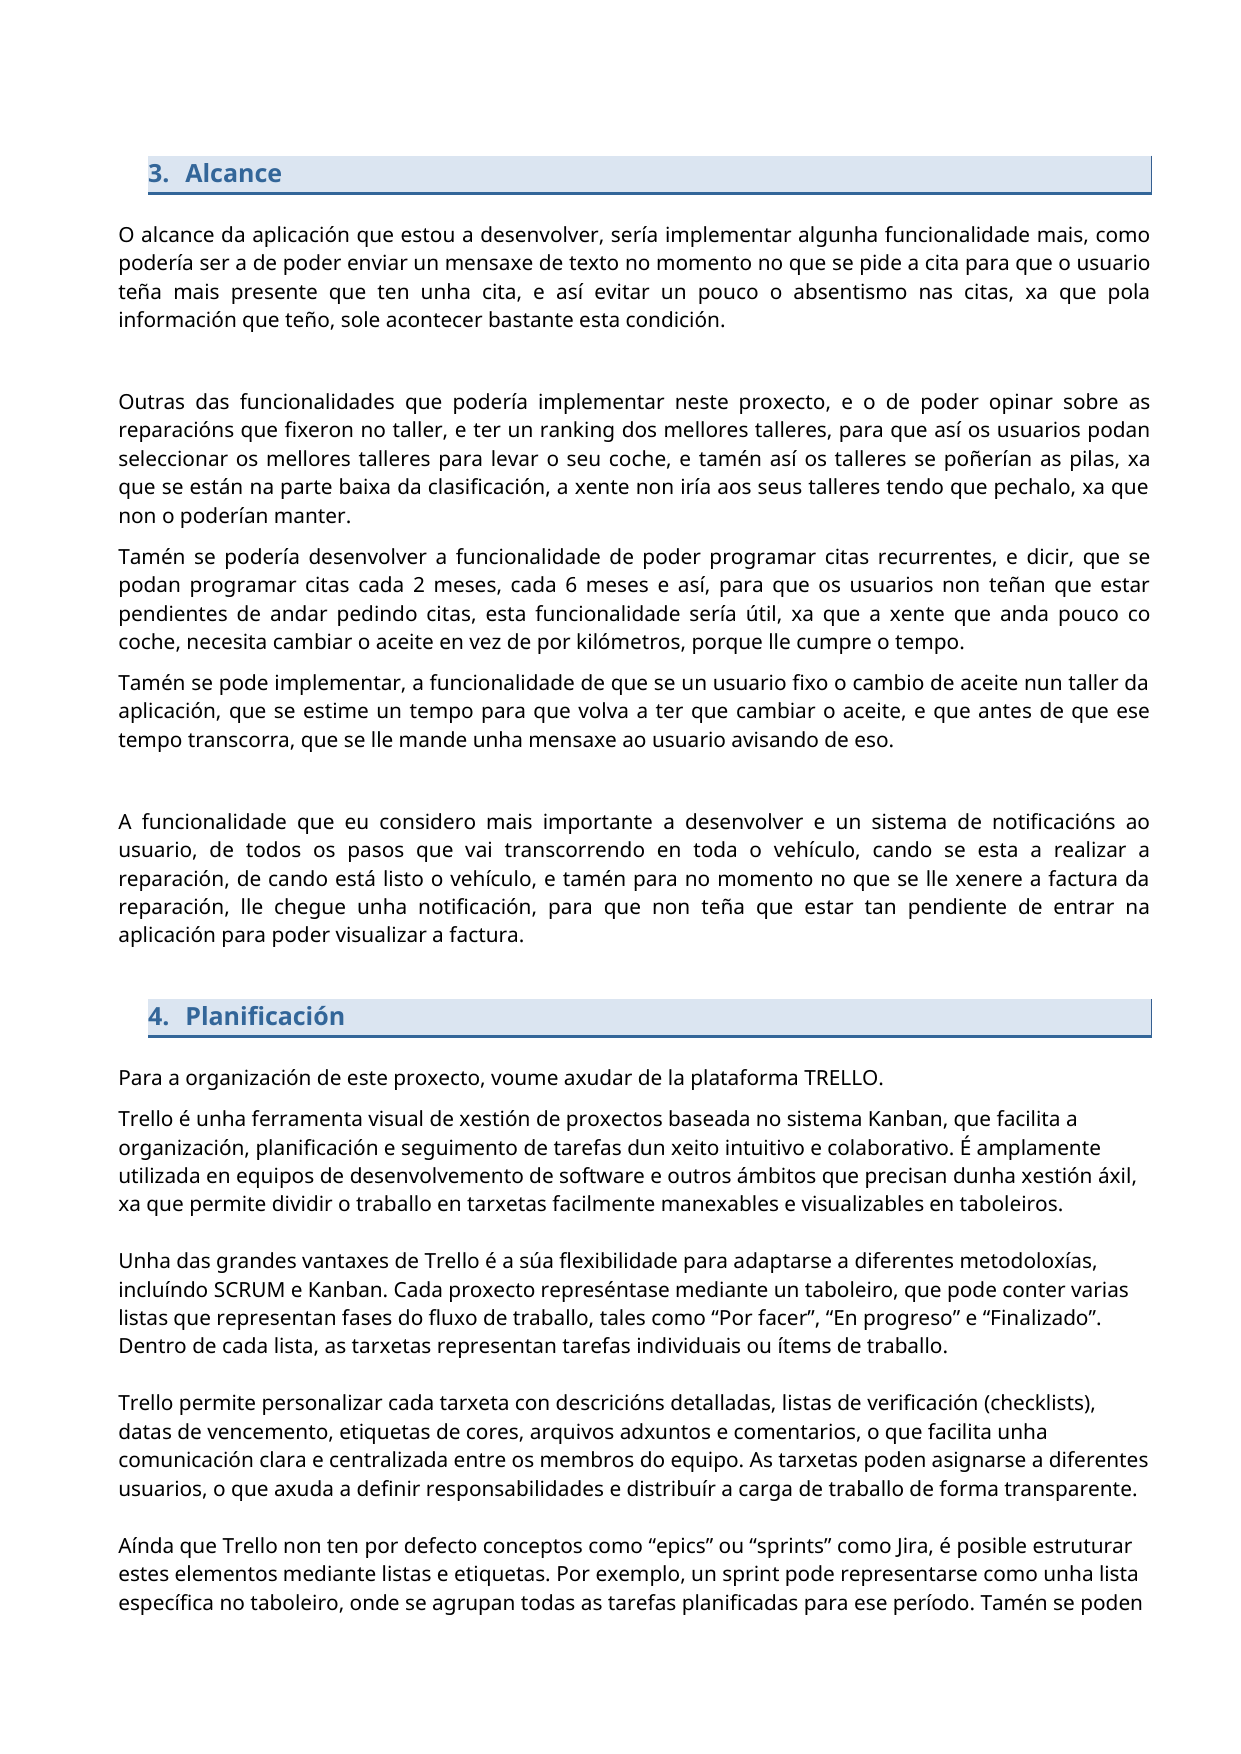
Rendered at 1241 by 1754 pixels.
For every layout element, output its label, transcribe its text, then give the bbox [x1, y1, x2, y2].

list O alcance da aplicación que estou a desenvolver, sería implementar algunha funcionalidade mais, como podería ser a de poder enviar un mensaxe de texto no momento no que se pide a cita para que o usuario teña mais presente que ten unha cita, e así evitar un pouco o absentismo nas citas, xa que pola información que teño, sole acontecer bastante esta condición. [118, 220, 1152, 334]
text Trello é unha ferramenta visual de xestión de proxectos baseada no sistema Kanban, que facilita a organización, planificación e seguimento de tarefas dun xeito intuitivo e colaborativo. É amplamente utilizada en equipos de desenvolvemento de software e outros ámbitos que precisan dunha xestión áxil, xa que permite dividir o traballo en tarxetas facilmente manexables e visualizables en taboleiros. Unha das grandes vantaxes de Trello é a súa flexibilidade para adaptarse a diferentes metodoloxías, incluíndo SCRUM e Kanban. Cada proxecto represéntase mediante un taboleiro, que pode conter varias listas que representan fases do fluxo de traballo, tales como “Por facer”, “En progreso” e “Finalizado”. Dentro de cada lista, as tarxetas representan tarefas individuais ou ítems de traballo. Trello permite personalizar cada tarxeta con descricións detalladas, listas de verificación (checklists), datas de vencemento, etiquetas de cores, arquivos adxuntos e comentarios, o que facilita unha comunicación clara e centralizada entre os membros do equipo. As tarxetas poden asignarse a diferentes usuarios, o que axuda a definir responsabilidades e distribuír a carga de traballo de forma transparente. Aínda que Trello non ten por defecto conceptos como “epics” ou “sprints” como Jira, é posible estruturar estes elementos mediante listas e etiquetas. Por exemplo, un sprint pode representarse como unha lista específica no taboleiro, onde se agrupan todas as tarefas planificadas para ese período. Tamén se poden [118, 1104, 1152, 1616]
list Planificación [148, 999, 1151, 1035]
list Outras das funcionalidades que podería implementar neste proxecto, e o de poder opinar sobre as reparacións que fixeron no taller, e ter un ranking dos mellores talleres, para que así os usuarios podan seleccionar os mellores talleres para levar o seu coche, e tamén así os talleres se poñerían as pilas, xa que se están na parte baixa da clasificación, a xente non iría aos seus talleres tendo que pechalo, xa que non o poderían manter. [118, 387, 1152, 529]
text Para a organización de este proxecto, voume axudar de la plataforma TRELLO. [118, 1063, 1152, 1092]
list Tamén se podería desenvolver a funcionalidade de poder programar citas recurrentes, e dicir, que se podan programar citas cada 2 meses, cada 6 meses e así, para que os usuarios non teñan que estar pendientes de andar pedindo citas, esta funcionalidade sería útil, xa que a xente que anda pouco co coche, necesita cambiar o aceite en vez de por kilómetros, porque lle cumpre o tempo. [118, 542, 1152, 656]
list A funcionalidade que eu considero mais importante a desenvolver e un sistema de notificacións ao usuario, de todos os pasos que vai transcorrendo en toda o vehículo, cando se esta a realizar a reparación, de cando está listo o vehículo, e tamén para no momento no que se lle xenere a factura da reparación, lle chegue unha notificación, para que non teña que estar tan pendiente de entrar na aplicación para poder visualizar a factura. [118, 807, 1152, 949]
list Alcance [148, 156, 1151, 192]
list Tamén se pode implementar, a funcionalidade de que se un usuario fixo o cambio de aceite nun taller da aplicación, que se estime un tempo para que volva a ter que cambiar o aceite, e que antes de que ese tempo transcorra, que se lle mande unha mensaxe ao usuario avisando de eso. [118, 668, 1152, 753]
